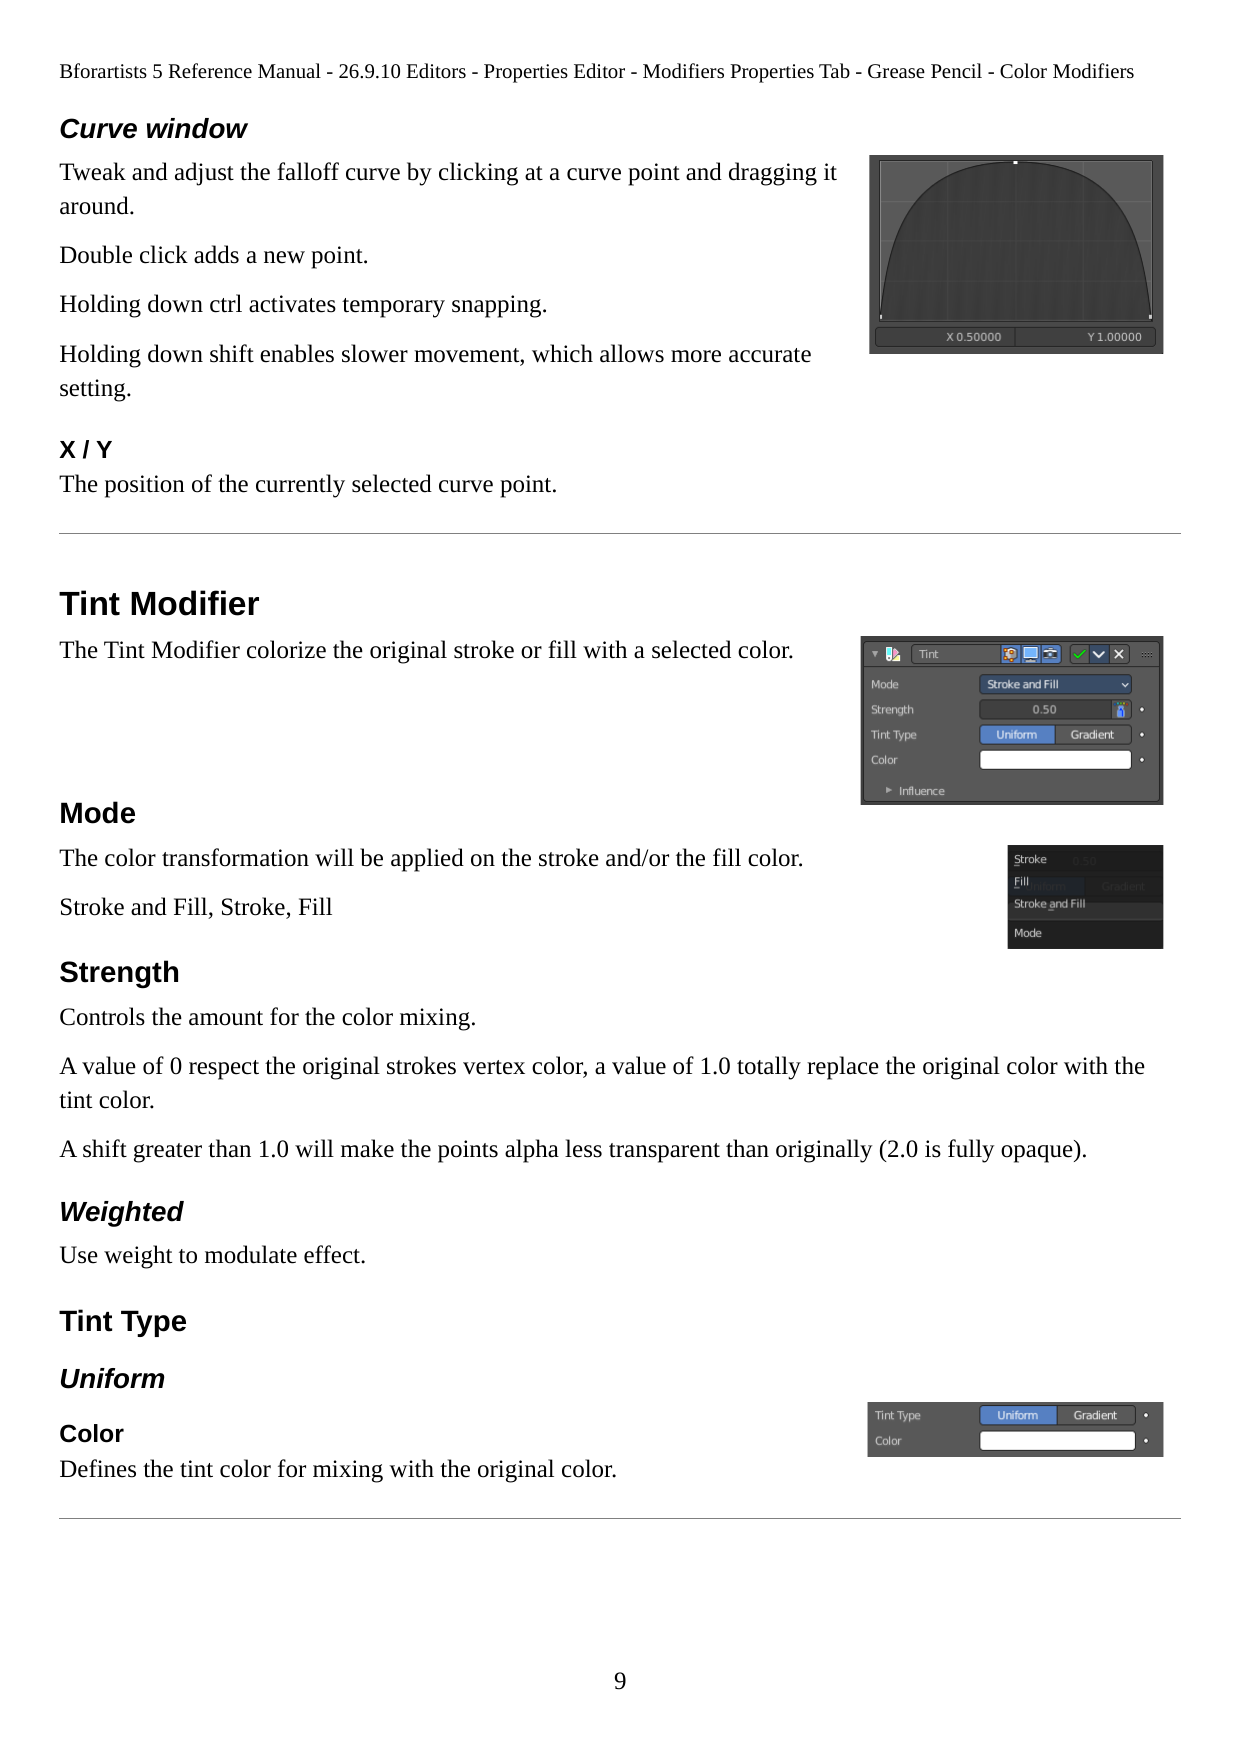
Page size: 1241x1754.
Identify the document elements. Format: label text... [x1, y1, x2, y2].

subtitle Curve window [59, 113, 1181, 144]
text Holding down shift enables slower movement, which allows more accurate setting. [59, 339, 1181, 402]
text The position of the currently selected curve point. [59, 469, 1181, 498]
text A value of 0 respect the original strokes vertex color, a value of 1.0 totally replace the original color with the tint color. [59, 1051, 1181, 1114]
text Defines the tint color for mixing with the original color. [59, 1454, 1181, 1483]
subtitle Weighted [59, 1196, 1181, 1228]
picture [860, 636, 1164, 805]
picture [867, 1402, 1164, 1457]
text Stroke and Fill, Stroke, Fill [59, 892, 1007, 921]
subtitle Tint Modifier [59, 583, 1181, 622]
subtitle Uniform [59, 1363, 1181, 1394]
text A shift greater than 1.0 will make the points alpha less transparent than originally (2.0 is fully opaque). [59, 1134, 1181, 1163]
picture [1007, 845, 1164, 949]
text Double click adds a new point. [59, 241, 869, 269]
subtitle Tint Type [59, 1304, 1181, 1338]
picture [869, 155, 1164, 354]
subtitle Strength [59, 955, 1181, 989]
text Use weight to modulate effect. [59, 1240, 1181, 1269]
subtitle [1164, 1419, 1181, 1448]
text The Tint Modifier colorize the original stroke or fill with a selected color. [59, 635, 1181, 663]
text The color transformation will be applied on the stroke and/or the fill color. [59, 843, 1181, 871]
subtitle Mode [59, 796, 1181, 830]
subtitle Color [59, 1419, 867, 1448]
text Holding down ctrl activates temporary snapping. [59, 289, 869, 318]
subtitle X / Y [59, 435, 1181, 463]
text Controls the amount for the color mixing. [59, 1002, 1181, 1030]
text Tweak and adjust the falloff curve by clicking at a curve point and dragging it around. [59, 157, 869, 220]
